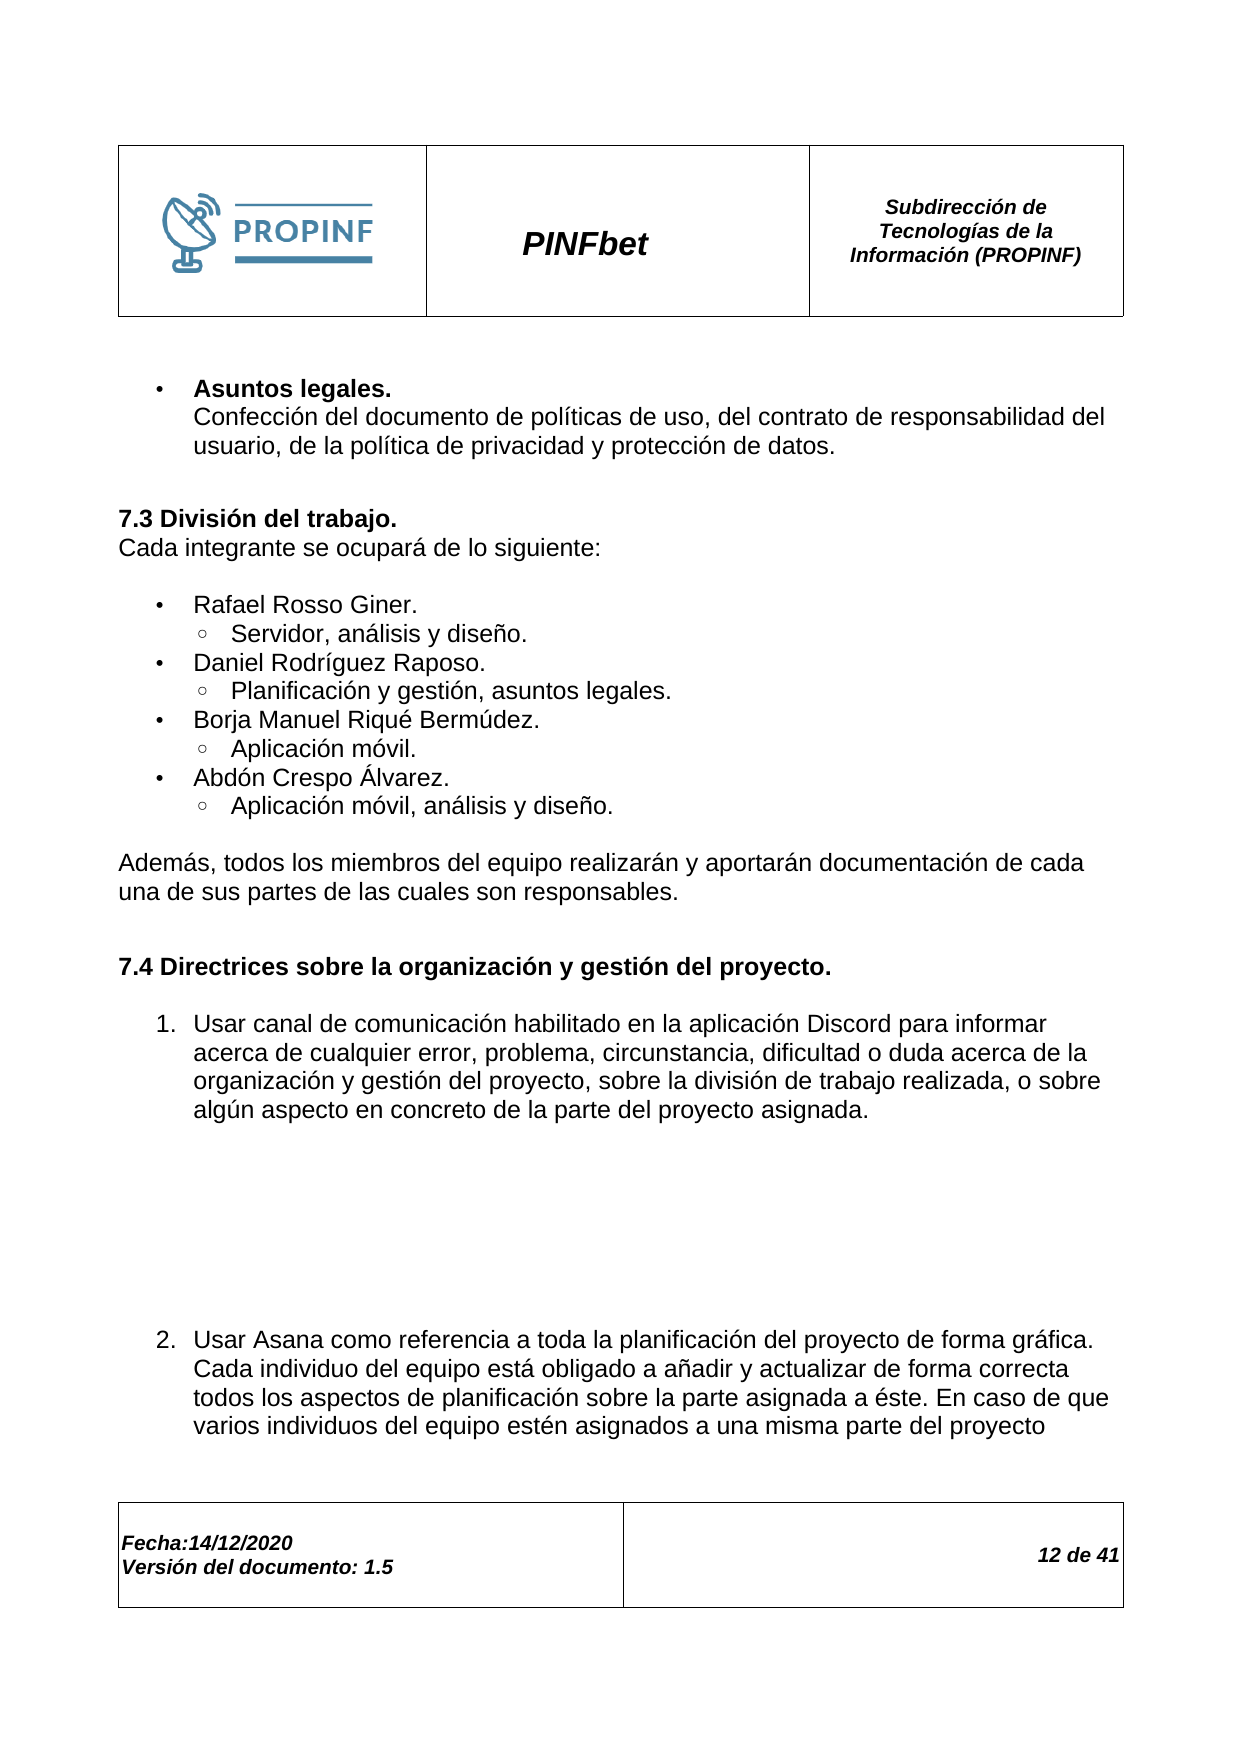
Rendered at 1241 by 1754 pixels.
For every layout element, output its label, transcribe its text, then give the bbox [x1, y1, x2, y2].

text Cada integrante se ocupará de lo siguiente: [118, 533, 1122, 561]
list Usar canal de comunicación habilitado en la aplicación Discord para informar acerca de cualquier error, problema, circunstancia, dificultad o duda acerca de la organización y gestión del proyecto, sobre la división de trabajo realizada, o sobre algún aspecto en concreto de la parte del proyecto asignada. [156, 1009, 1122, 1124]
list Daniel Rodríguez Raposo. [156, 648, 1122, 676]
list Abdón Crespo Álvarez. [156, 763, 1122, 791]
list Aplicación móvil. [193, 734, 1122, 763]
text 7.4 Directrices sobre la organización y gestión del proyecto. [118, 952, 1122, 981]
text 7.3 División del trabajo. [118, 504, 1122, 533]
list Usar Asana como referencia a toda la planificación del proyecto de forma gráfica. Cada individuo del equipo está obligado a añadir y actualizar de forma correcta todos los aspectos de planificación sobre la parte asignada a éste. En caso de que varios individuos del equipo estén asignados a una misma parte del proyecto [156, 1325, 1122, 1440]
list Borja Manuel Riqué Bermúdez. [156, 705, 1122, 734]
list Planificación y gestión, asuntos legales. [193, 676, 1122, 705]
picture [126, 170, 414, 301]
list Asuntos legales. Confección del documento de políticas de uso, del contrato de responsabilidad del usuario, de la política de privacidad y protección de datos. [156, 374, 1122, 460]
list Servidor, análisis y diseño. [193, 619, 1122, 648]
list Rafael Rosso Giner. [156, 590, 1122, 619]
text Además, todos los miembros del equipo realizarán y aportarán documentación de cada una de sus partes de las cuales son responsables. [118, 848, 1122, 906]
list Aplicación móvil, análisis y diseño. [193, 791, 1122, 820]
